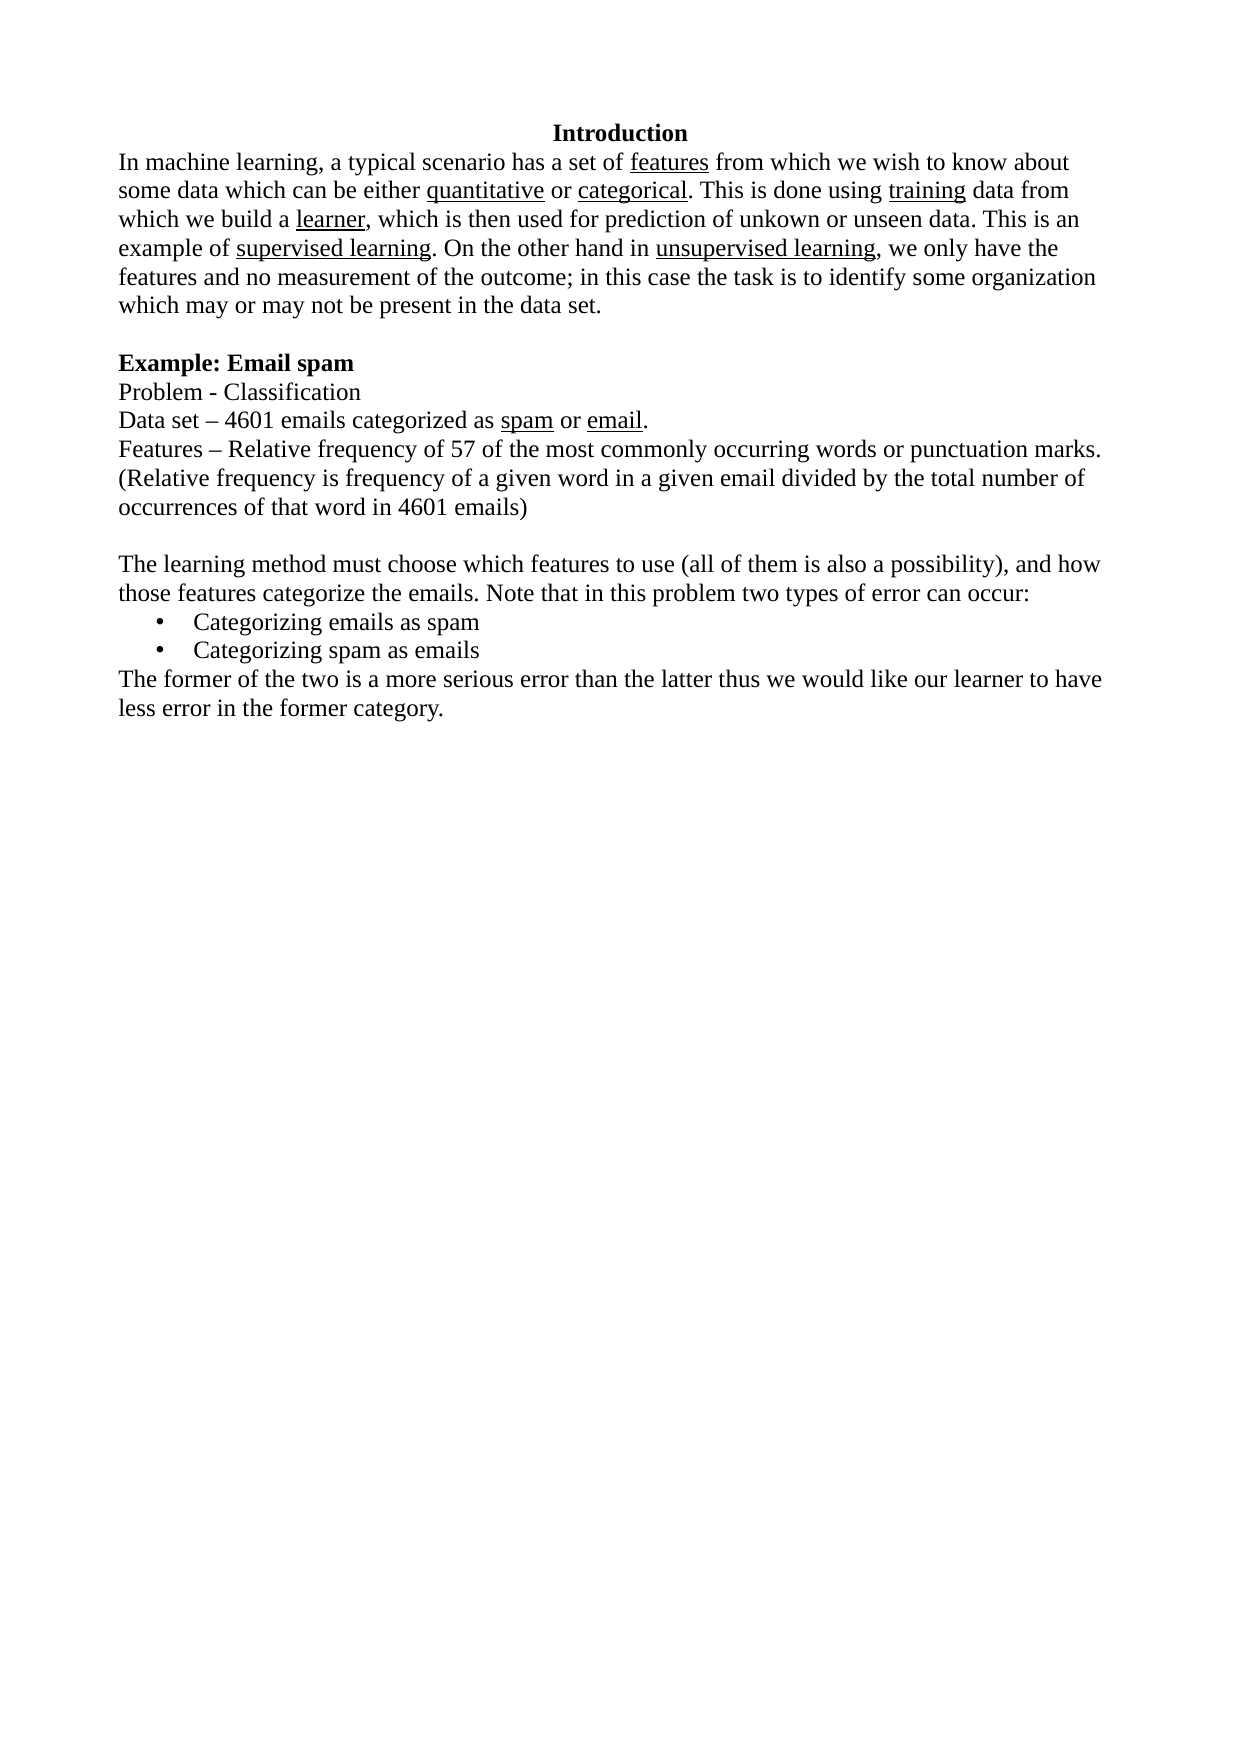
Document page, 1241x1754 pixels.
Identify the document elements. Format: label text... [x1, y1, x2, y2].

list Categorizing spam as emails [156, 636, 1122, 664]
text Features – Relative frequency of 57 of the most commonly occurring words or punctuation marks. [118, 434, 1122, 463]
text Data set – 4601 emails categorized as spam or email. [118, 406, 1122, 434]
text Example: Email spam [118, 348, 1122, 377]
text The former of the two is a more serious error than the latter thus we would like our learner to have less error in the former category. [118, 664, 1122, 722]
text The learning method must choose which features to use (all of them is also a possibility), and how those features categorize the emails. Note that in this problem two types of error can occur: [118, 549, 1122, 607]
text Problem - Classification [118, 377, 1122, 406]
text (Relative frequency is frequency of a given word in a given email divided by the total number of occurrences of that word in 4601 emails) [118, 463, 1122, 521]
text Introduction [118, 118, 1122, 147]
list Categorizing emails as spam [156, 607, 1122, 636]
text In machine learning, a typical scenario has a set of features from which we wish to know about some data which can be either quantitative or categorical. This is done using training data from which we build a learner, which is then used for prediction of unkown or unseen data. This is an example of supervised learning. On the other hand in unsupervised learning, we only have the features and no measurement of the outcome; in this case the task is to identify some organization which may or may not be present in the data set. [118, 147, 1122, 319]
